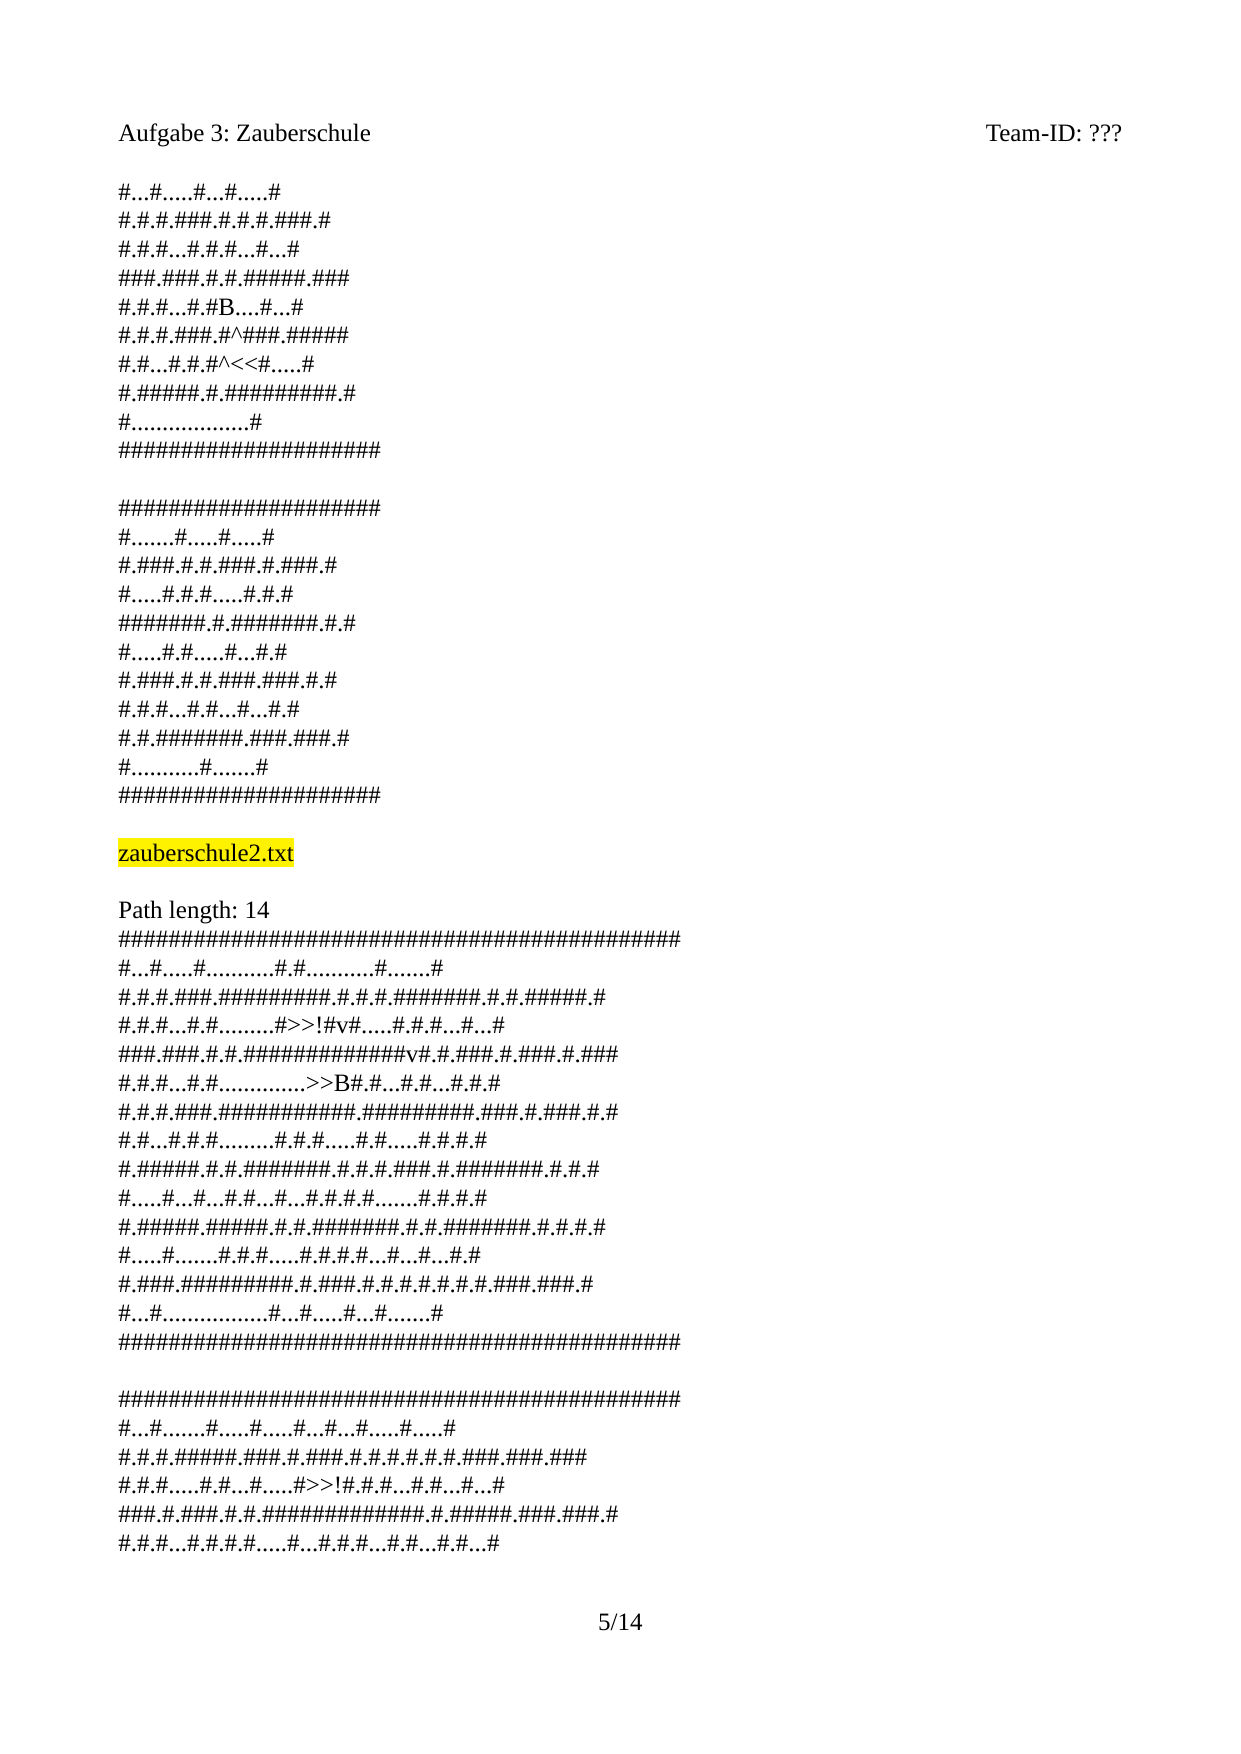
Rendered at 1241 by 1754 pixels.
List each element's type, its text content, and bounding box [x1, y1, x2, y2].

text #.#...#.#.#^<<#.....# [118, 349, 1122, 378]
text #...................# [118, 407, 1122, 436]
text #.###.#########.#.###.#.#.#.#.#.#.#.###.###.# [118, 1269, 1122, 1298]
text ###.###.#.#.#####.### [118, 263, 1122, 292]
text #.#.#######.###.###.# [118, 723, 1122, 752]
text ############################################# [118, 1384, 1122, 1413]
text #.#...#.#.#.........#.#.#.....#.#.....#.#.#.# [118, 1126, 1122, 1154]
text #.....#.#.#.....#.#.# [118, 579, 1122, 608]
text #.#####.#.#########.# [118, 378, 1122, 407]
text zauberschule2.txt [118, 838, 1122, 867]
text #.#####.#.#.#######.#.#.#.###.#.#######.#.#.# [118, 1154, 1122, 1183]
text #######.#.#######.#.# [118, 608, 1122, 637]
text ###.#.###.#.#.#############.#.#####.###.###.# [118, 1499, 1122, 1528]
text ##################### [118, 436, 1122, 464]
text #...#.......#.....#.....#...#...#.....#.....# [118, 1413, 1122, 1442]
text #.#.#...#.#.#.#.....#...#.#.#...#.#...#.#...# [118, 1528, 1122, 1557]
text #.#.#.###.#.#.#.###.# [118, 206, 1122, 234]
text #.....#.......#.#.#.....#.#.#.#...#...#...#.# [118, 1241, 1122, 1269]
text ##################### [118, 493, 1122, 522]
text #...#.....#...#.....# [118, 177, 1122, 206]
text ############################################# [118, 924, 1122, 953]
text #.#.#...#.#.#...#...# [118, 234, 1122, 263]
text #.....#.#.....#...#.# [118, 637, 1122, 666]
text #.#####.#####.#.#.#######.#.#.#######.#.#.#.# [118, 1212, 1122, 1241]
text ############################################# [118, 1327, 1122, 1356]
text #.###.#.#.###.###.#.# [118, 666, 1122, 694]
text #.#.#...#.#B....#...# [118, 292, 1122, 321]
text ##################### [118, 781, 1122, 809]
text #.#.#...#.#.........#>>!#v#.....#.#.#...#...# [118, 1011, 1122, 1039]
text #.#.#.###.###########.#########.###.#.###.#.# [118, 1097, 1122, 1126]
text #.#.#.###.#########.#.#.#.#######.#.#.#####.# [118, 982, 1122, 1011]
text #.....#...#...#.#...#...#.#.#.#.......#.#.#.# [118, 1183, 1122, 1212]
text #.###.#.#.###.#.###.# [118, 551, 1122, 579]
text #.#.#...#.#..............>>B#.#...#.#...#.#.# [118, 1068, 1122, 1097]
text #...#.....#...........#.#...........#.......# [118, 953, 1122, 982]
text Path length: 14 [118, 896, 1122, 924]
text #.......#.....#.....# [118, 522, 1122, 551]
text #.#.#.###.#^###.##### [118, 321, 1122, 349]
text #.#.#.....#.#...#.....#>>!#.#.#...#.#...#...# [118, 1471, 1122, 1499]
text #...........#.......# [118, 752, 1122, 781]
text #...#.................#...#.....#...#.......# [118, 1298, 1122, 1327]
text #.#.#...#.#...#...#.# [118, 694, 1122, 723]
text #.#.#.#####.###.#.###.#.#.#.#.#.#.###.###.### [118, 1442, 1122, 1471]
text ###.###.#.#.#############v#.#.###.#.###.#.### [118, 1039, 1122, 1068]
